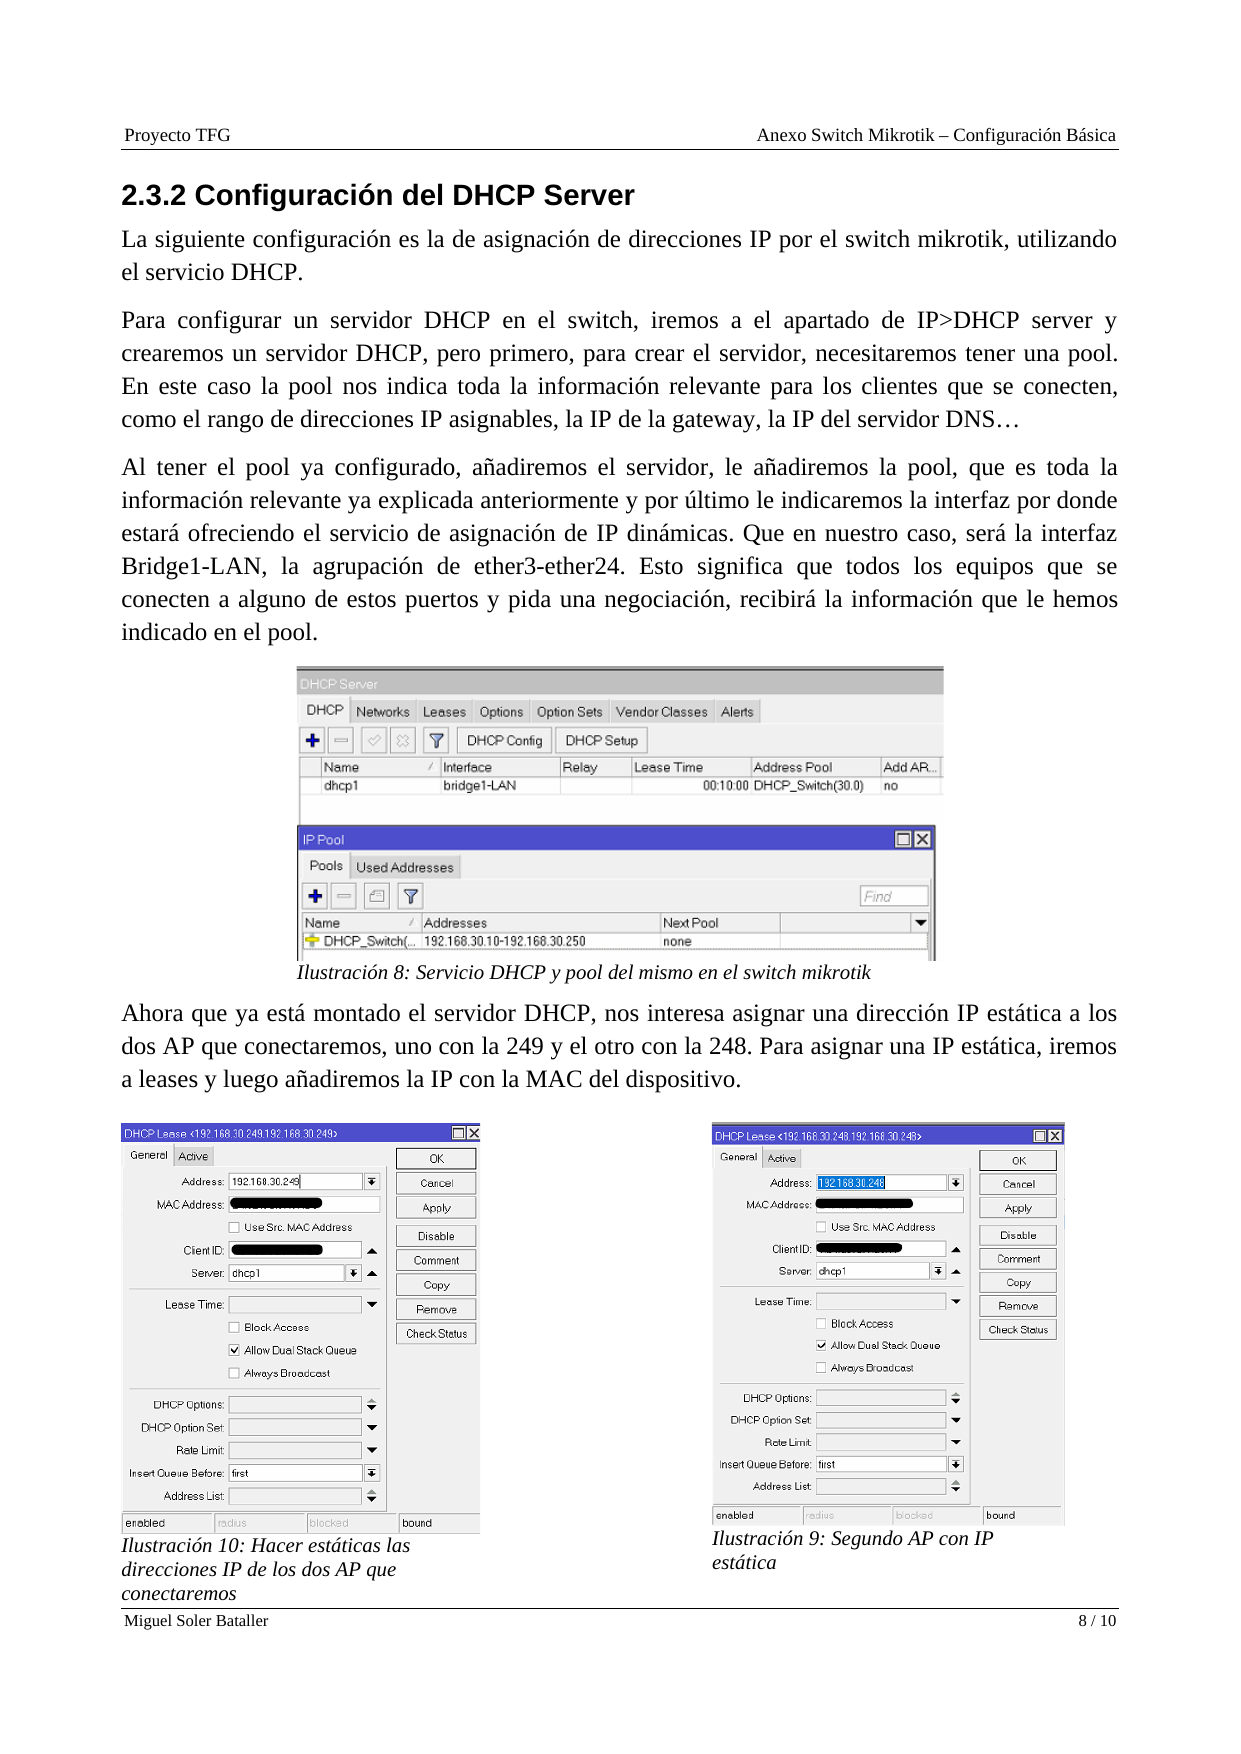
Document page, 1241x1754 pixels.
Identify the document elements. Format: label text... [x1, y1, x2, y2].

text Ahora que ya está montado el servidor DHCP, nos interesa asignar una dirección IP estática a los dos AP que conectaremos, uno con la 249 y el otro con la 248. Para asignar una IP estática, iremos a leases y luego añadiremos la IP con la MAC del dispositivo. [121, 998, 1119, 1092]
text Ilustración 9: Segundo AP con IP estática [712, 1526, 1065, 1574]
text Para configurar un servidor DHCP en el switch, iremos a el apartado de IP>DHCP server y crearemos un servidor DHCP, pero primero, para crear el servidor, necesitaremos tener una pool. En este caso la pool nos indica toda la información relevante para los clientes que se conecten, como el rango de direcciones IP asignables, la IP de la gateway, la IP del servidor DNS… [121, 305, 1119, 433]
subtitle 2.3.2 Configuración del DHCP Server [121, 178, 1119, 212]
picture [296, 666, 944, 961]
text Ilustración 8: Servicio DHCP y pool del mismo en el switch mikrotik [297, 961, 944, 984]
text Al tener el pool ya configurado, añadiremos el servidor, le añadiremos la pool, que es toda la información relevante ya explicada anteriormente y por último le indicaremos la interfaz por donde estará ofreciendo el servicio de asignación de IP dinámicas. Que en nuestro caso, será la interfaz Bridge1-LAN, la agrupación de ether3-ether24. Esto significa que todos los equipos que se conecten a alguno de estos puertos y pida una negociación, recibirá la información que le hemos indicado en el pool. [121, 452, 1119, 646]
picture [711, 1122, 1065, 1526]
picture [121, 1123, 481, 1534]
text Ilustración 10: Hacer estáticas las direcciones IP de los dos AP que conectaremos [121, 1534, 480, 1605]
text La siguiente configuración es la de asignación de direcciones IP por el switch mikrotik, utilizando el servicio DHCP. [121, 224, 1119, 286]
